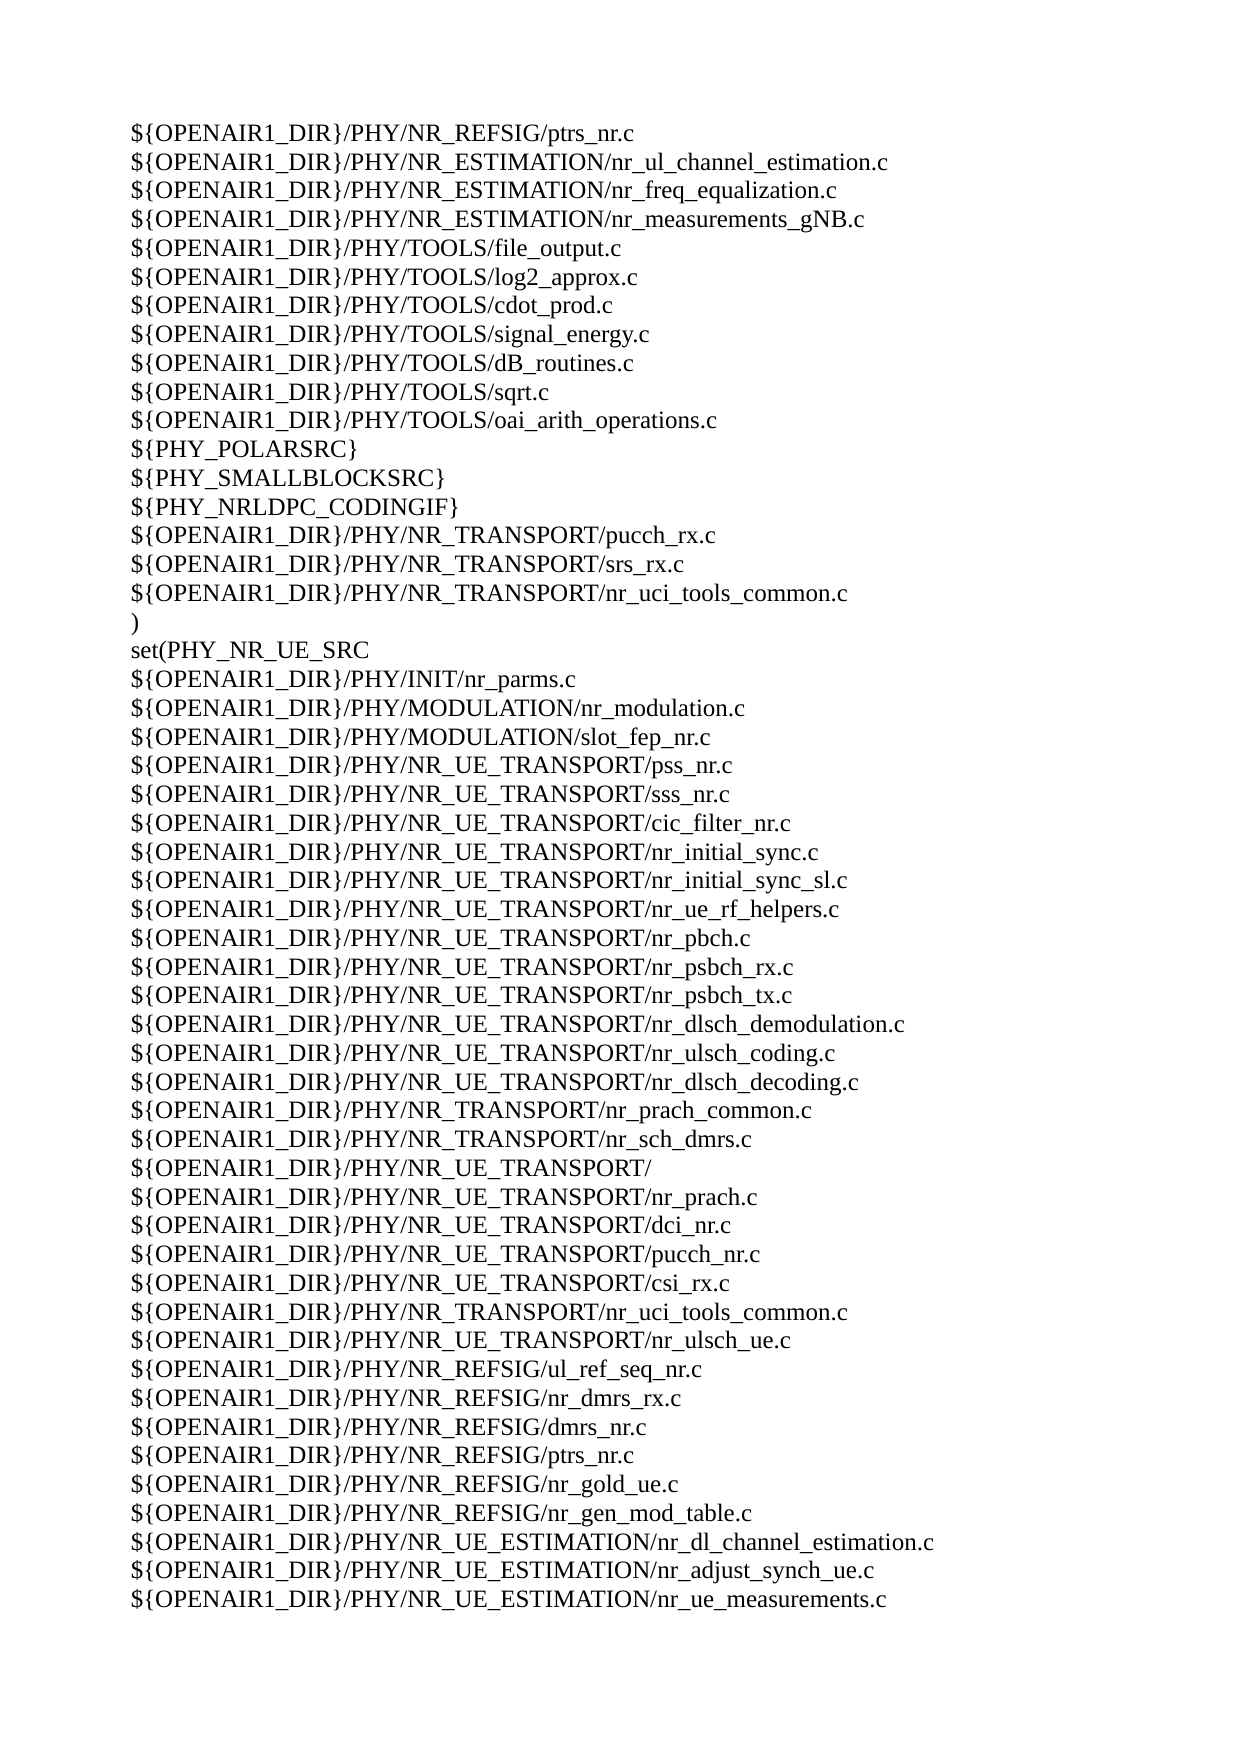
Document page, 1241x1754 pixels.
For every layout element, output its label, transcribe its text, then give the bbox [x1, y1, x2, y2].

text ${OPENAIR1_DIR}/PHY/TOOLS/file_output.c [118, 233, 1122, 262]
text ${OPENAIR1_DIR}/PHY/NR_UE_TRANSPORT/nr_ue_rf_helpers.c [118, 894, 1122, 923]
text ${OPENAIR1_DIR}/PHY/INIT/nr_parms.c [118, 664, 1122, 693]
text ${OPENAIR1_DIR}/PHY/NR_REFSIG/ul_ref_seq_nr.c [118, 1354, 1122, 1383]
text ${OPENAIR1_DIR}/PHY/NR_UE_TRANSPORT/pucch_nr.c [118, 1239, 1122, 1268]
text ${OPENAIR1_DIR}/PHY/NR_ESTIMATION/nr_measurements_gNB.c [118, 204, 1122, 233]
text ${OPENAIR1_DIR}/PHY/MODULATION/slot_fep_nr.c [118, 722, 1122, 751]
text ${OPENAIR1_DIR}/PHY/NR_UE_TRANSPORT/cic_filter_nr.c [118, 808, 1122, 837]
text ${OPENAIR1_DIR}/PHY/NR_UE_TRANSPORT/nr_ulsch_ue.c [118, 1326, 1122, 1354]
text ${OPENAIR1_DIR}/PHY/NR_UE_TRANSPORT/ [118, 1153, 1122, 1182]
text ${OPENAIR1_DIR}/PHY/TOOLS/dB_routines.c [118, 348, 1122, 377]
text ${OPENAIR1_DIR}/PHY/NR_UE_TRANSPORT/pss_nr.c [118, 751, 1122, 779]
text ${OPENAIR1_DIR}/PHY/NR_UE_TRANSPORT/nr_psbch_rx.c [118, 952, 1122, 981]
text ${OPENAIR1_DIR}/PHY/TOOLS/signal_energy.c [118, 319, 1122, 348]
text ${OPENAIR1_DIR}/PHY/NR_UE_ESTIMATION/nr_adjust_synch_ue.c [118, 1556, 1122, 1584]
text ${OPENAIR1_DIR}/PHY/NR_UE_ESTIMATION/nr_dl_channel_estimation.c [118, 1527, 1122, 1556]
text ${OPENAIR1_DIR}/PHY/NR_UE_TRANSPORT/nr_pbch.c [118, 923, 1122, 952]
text ${OPENAIR1_DIR}/PHY/NR_TRANSPORT/nr_uci_tools_common.c [118, 1297, 1122, 1326]
text ${OPENAIR1_DIR}/PHY/NR_ESTIMATION/nr_ul_channel_estimation.c [118, 147, 1122, 176]
text ${OPENAIR1_DIR}/PHY/NR_TRANSPORT/nr_uci_tools_common.c [118, 578, 1122, 607]
text ${OPENAIR1_DIR}/PHY/NR_UE_TRANSPORT/nr_initial_sync_sl.c [118, 866, 1122, 894]
text ${OPENAIR1_DIR}/PHY/NR_TRANSPORT/pucch_rx.c [118, 521, 1122, 549]
text ${OPENAIR1_DIR}/PHY/NR_UE_TRANSPORT/nr_psbch_tx.c [118, 981, 1122, 1009]
text ${OPENAIR1_DIR}/PHY/TOOLS/sqrt.c [118, 377, 1122, 406]
text ${OPENAIR1_DIR}/PHY/NR_REFSIG/ptrs_nr.c [118, 1441, 1122, 1469]
text ${OPENAIR1_DIR}/PHY/NR_TRANSPORT/srs_rx.c [118, 549, 1122, 578]
text ${OPENAIR1_DIR}/PHY/NR_UE_ESTIMATION/nr_ue_measurements.c [118, 1584, 1122, 1613]
text ${PHY_NRLDPC_CODINGIF} [118, 492, 1122, 521]
text ${OPENAIR1_DIR}/PHY/NR_ESTIMATION/nr_freq_equalization.c [118, 176, 1122, 204]
text ${OPENAIR1_DIR}/PHY/NR_UE_TRANSPORT/nr_initial_sync.c [118, 837, 1122, 866]
text ) [118, 607, 1122, 636]
text ${OPENAIR1_DIR}/PHY/NR_UE_TRANSPORT/nr_dlsch_decoding.c [118, 1067, 1122, 1096]
text ${OPENAIR1_DIR}/PHY/NR_UE_TRANSPORT/sss_nr.c [118, 779, 1122, 808]
text ${PHY_SMALLBLOCKSRC} [118, 463, 1122, 492]
text ${OPENAIR1_DIR}/PHY/NR_TRANSPORT/nr_prach_common.c [118, 1096, 1122, 1124]
text set(PHY_NR_UE_SRC [118, 636, 1122, 664]
text ${OPENAIR1_DIR}/PHY/NR_REFSIG/nr_dmrs_rx.c [118, 1383, 1122, 1412]
text ${OPENAIR1_DIR}/PHY/NR_TRANSPORT/nr_sch_dmrs.c [118, 1124, 1122, 1153]
text ${OPENAIR1_DIR}/PHY/NR_REFSIG/ptrs_nr.c [118, 118, 1122, 147]
text ${OPENAIR1_DIR}/PHY/TOOLS/cdot_prod.c [118, 291, 1122, 319]
text ${OPENAIR1_DIR}/PHY/NR_UE_TRANSPORT/nr_ulsch_coding.c [118, 1038, 1122, 1067]
text ${OPENAIR1_DIR}/PHY/NR_REFSIG/dmrs_nr.c [118, 1412, 1122, 1441]
text ${OPENAIR1_DIR}/PHY/NR_REFSIG/nr_gen_mod_table.c [118, 1498, 1122, 1527]
text ${OPENAIR1_DIR}/PHY/TOOLS/log2_approx.c [118, 262, 1122, 291]
text ${OPENAIR1_DIR}/PHY/NR_UE_TRANSPORT/nr_dlsch_demodulation.c [118, 1009, 1122, 1038]
text ${OPENAIR1_DIR}/PHY/NR_REFSIG/nr_gold_ue.c [118, 1469, 1122, 1498]
text ${OPENAIR1_DIR}/PHY/NR_UE_TRANSPORT/csi_rx.c [118, 1268, 1122, 1297]
text ${PHY_POLARSRC} [118, 434, 1122, 463]
text ${OPENAIR1_DIR}/PHY/NR_UE_TRANSPORT/nr_prach.c [118, 1182, 1122, 1211]
text ${OPENAIR1_DIR}/PHY/NR_UE_TRANSPORT/dci_nr.c [118, 1211, 1122, 1239]
text ${OPENAIR1_DIR}/PHY/MODULATION/nr_modulation.c [118, 693, 1122, 722]
text ${OPENAIR1_DIR}/PHY/TOOLS/oai_arith_operations.c [118, 406, 1122, 434]
